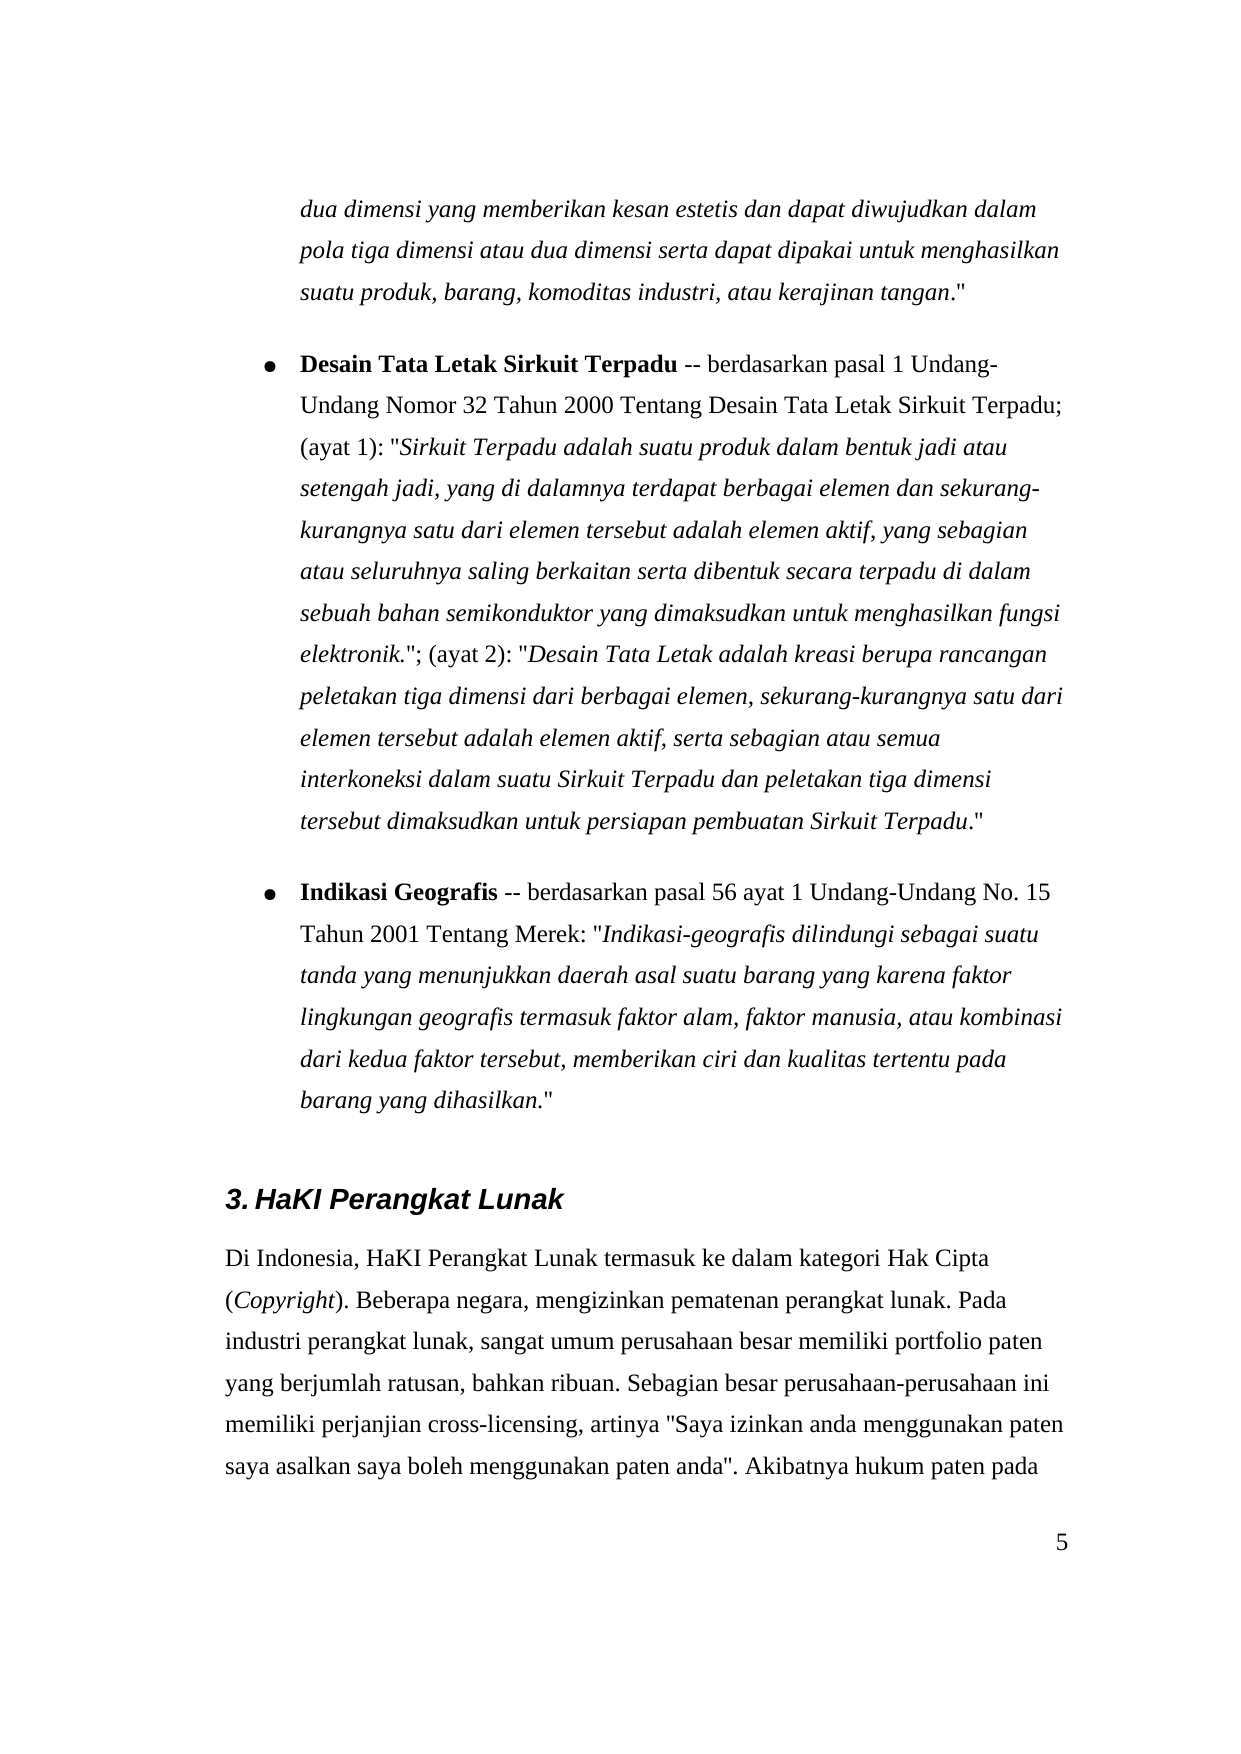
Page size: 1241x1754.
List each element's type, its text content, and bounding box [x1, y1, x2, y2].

list dua dimensi yang memberikan kesan estetis dan dapat diwujudkan dalam pola tiga dimensi atau dua dimensi serta dapat dipakai untuk menghasilkan suatu produk, barang, komoditas industri, atau kerajinan tangan.'' [262, 195, 1068, 306]
subtitle HaKI Perangkat Lunak [225, 1183, 1068, 1215]
text Di Indonesia, HaKI Perangkat Lunak termasuk ke dalam kategori Hak Cipta (Copyright). Beberapa negara, mengizinkan pematenan perangkat lunak. Pada industri perangkat lunak, sangat umum perusahaan besar memiliki portfolio paten yang berjumlah ratusan, bahkan ribuan. Sebagian besar perusahaan-perusahaan ini memiliki perjanjian cross-licensing, artinya ''Saya izinkan anda menggunakan paten saya asalkan saya boleh menggunakan paten anda''. Akibatnya hukum paten pada [225, 1244, 1068, 1480]
list Indikasi Geografis -- berdasarkan pasal 56 ayat 1 Undang-Undang No. 15 Tahun 2001 Tentang Merek: ''Indikasi-geografis dilindungi sebagai suatu tanda yang menunjukkan daerah asal suatu barang yang karena faktor lingkungan geografis termasuk faktor alam, faktor manusia, atau kombinasi dari kedua faktor tersebut, memberikan ciri dan kualitas tertentu pada barang yang dihasilkan.'' [262, 878, 1068, 1114]
list Desain Tata Letak Sirkuit Terpadu -- berdasarkan pasal 1 Undang-Undang Nomor 32 Tahun 2000 Tentang Desain Tata Letak Sirkuit Terpadu; (ayat 1): ''Sirkuit Terpadu adalah suatu produk dalam bentuk jadi atau setengah jadi, yang di dalamnya terdapat berbagai elemen dan sekurang-kurangnya satu dari elemen tersebut adalah elemen aktif, yang sebagian atau seluruhnya saling berkaitan serta dibentuk secara terpadu di dalam sebuah bahan semikonduktor yang dimaksudkan untuk menghasilkan fungsi elektronik.''; (ayat 2): ''Desain Tata Letak adalah kreasi berupa rancangan peletakan tiga dimensi dari berbagai elemen, sekurang-kurangnya satu dari elemen tersebut adalah elemen aktif, serta sebagian atau semua interkoneksi dalam suatu Sirkuit Terpadu dan peletakan tiga dimensi tersebut dimaksudkan untuk persiapan pembuatan Sirkuit Terpadu.'' [262, 350, 1068, 834]
